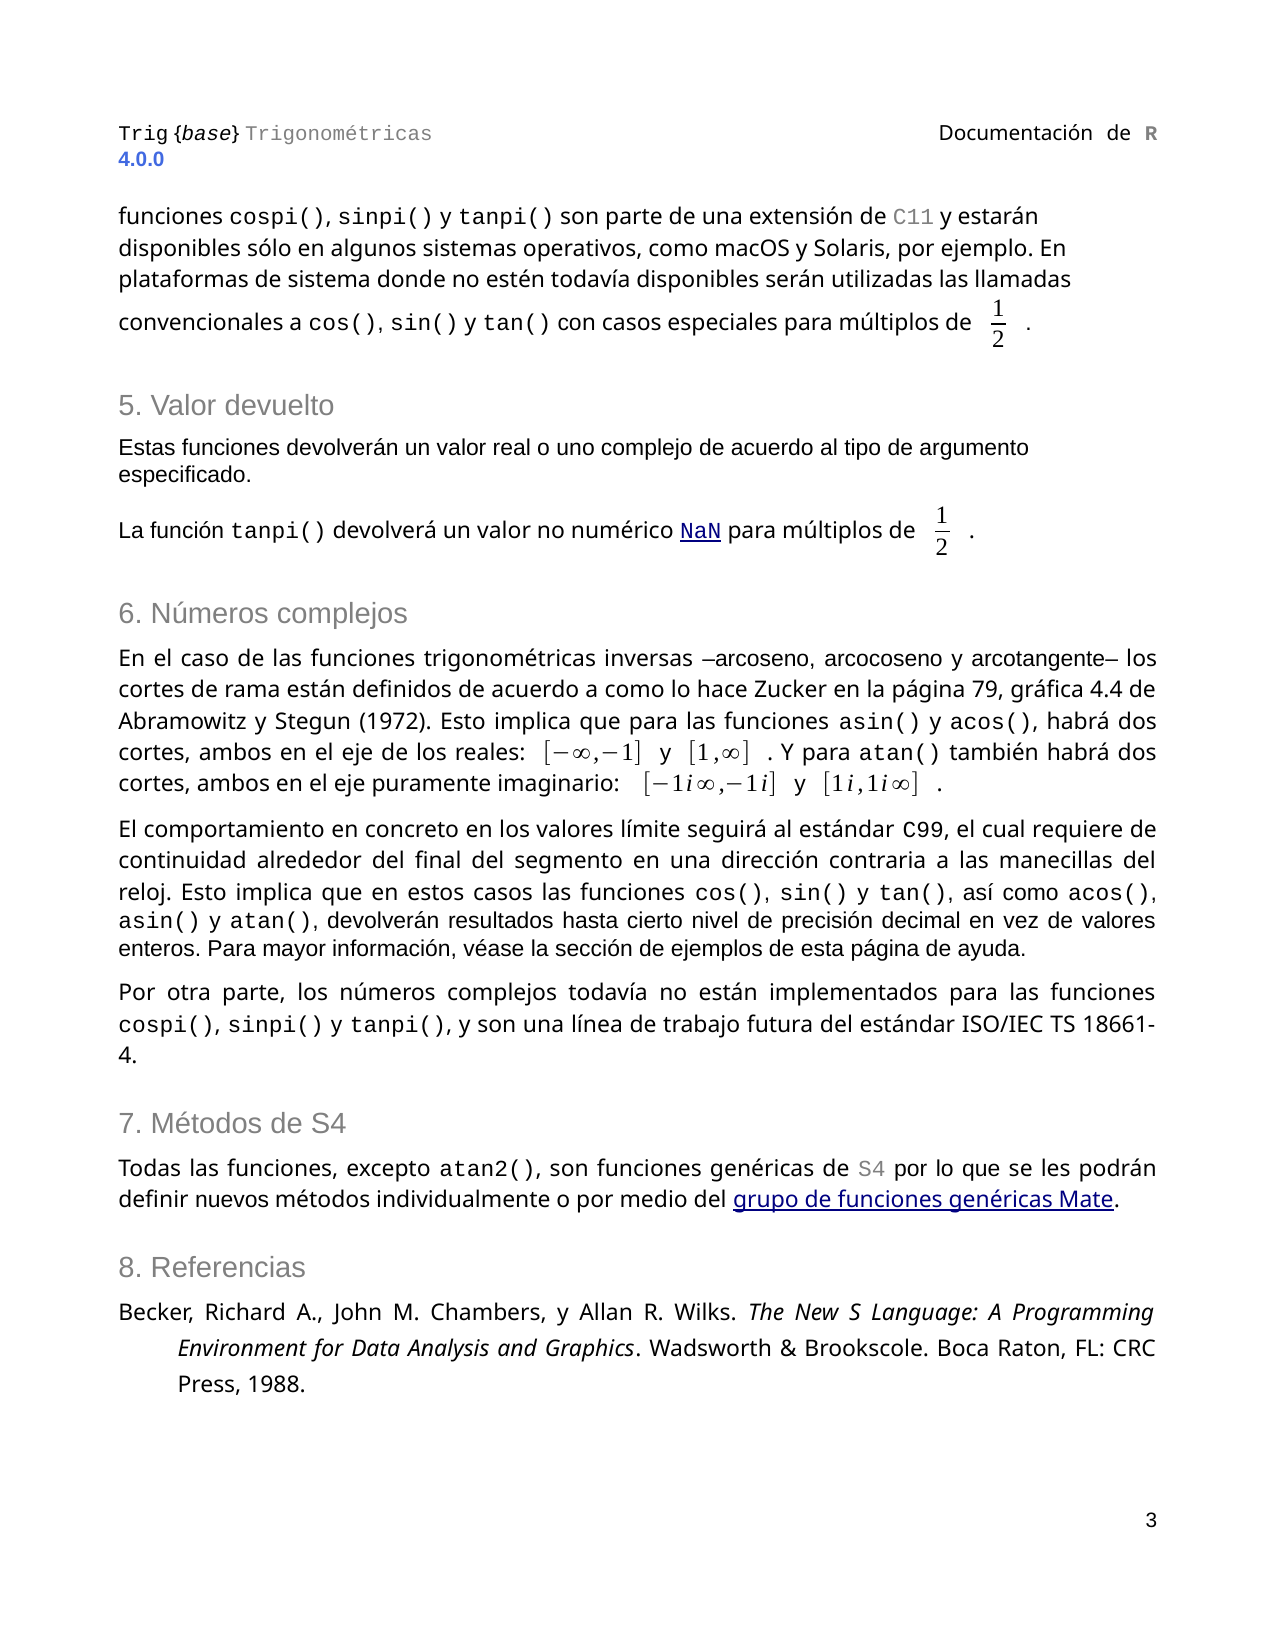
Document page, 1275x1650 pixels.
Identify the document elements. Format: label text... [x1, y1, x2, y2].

subtitle 8. Referencias [118, 1250, 1157, 1283]
text El comportamiento en concreto en los valores límite seguirá al estándar C99, el cual requiere de continuidad alrededor del final del segmento en una dirección contraria a las manecillas del reloj. Esto implica que en estos casos las funciones cos(), sin() y tan(), así como acos(), asin() y atan(), devolverán resultados hasta cierto nivel de precisión decimal en vez de valores enteros. Para mayor información, véase la sección de ejemplos de esta página de ayuda. [118, 813, 1157, 962]
subtitle 6. Números complejos [118, 596, 1157, 629]
subtitle 5. Valor devuelto [118, 388, 1157, 422]
text funciones cospi(), sinpi() y tanpi() son parte de una extensión de C11 y estarán disponibles sólo en algunos sistemas operativos, como macOS y Solaris, por ejemplo. En plataformas de sistema donde no estén todavía disponibles serán utilizadas las llamadas convencionales a cos(), sin() y tan() con casos especiales para múltiplos de. [118, 200, 1157, 353]
subtitle 7. Métodos de S4 [118, 1106, 1157, 1139]
text Estas funciones devolverán un valor real o uno complejo de acuerdo al tipo de argumento especificado. [118, 434, 1157, 487]
text La función tanpi() devolverá un valor no numérico NaN para múltiplos de. [118, 502, 1157, 561]
text Por otra parte, los números complejos todavía no están implementados para las funciones cospi(), sinpi() y tanpi(), y son una línea de trabajo futura del estándar ISO/IEC TS 18661-4. [118, 976, 1157, 1070]
text En el caso de las funciones trigonométricas inversas –arcoseno, arcocoseno y arcotangente– los cortes de rama están definidos de acuerdo a como lo hace Zucker en la página 79, gráfica 4.4 de Abramowitz y Stegun (1972). Esto implica que para las funciones asin() y acos(), habrá dos cortes, ambos en el eje de los reales:y. Y para atan() también habrá dos cortes, ambos en el eje puramente imaginario: y. [118, 642, 1157, 798]
text Todas las funciones, excepto atan2(), son funciones genéricas de S4 por lo que se les podrán definir nuevos métodos individualmente o por medio del grupo de funciones genéricas Mate. [118, 1152, 1157, 1214]
text Becker, Richard A., John M. Chambers, y Allan R. Wilks. The New S Language: A Programming Environment for Data Analysis and Graphics. Wadsworth & Brookscole. Boca Raton, FL: CRC Press, 1988. [118, 1296, 1157, 1399]
